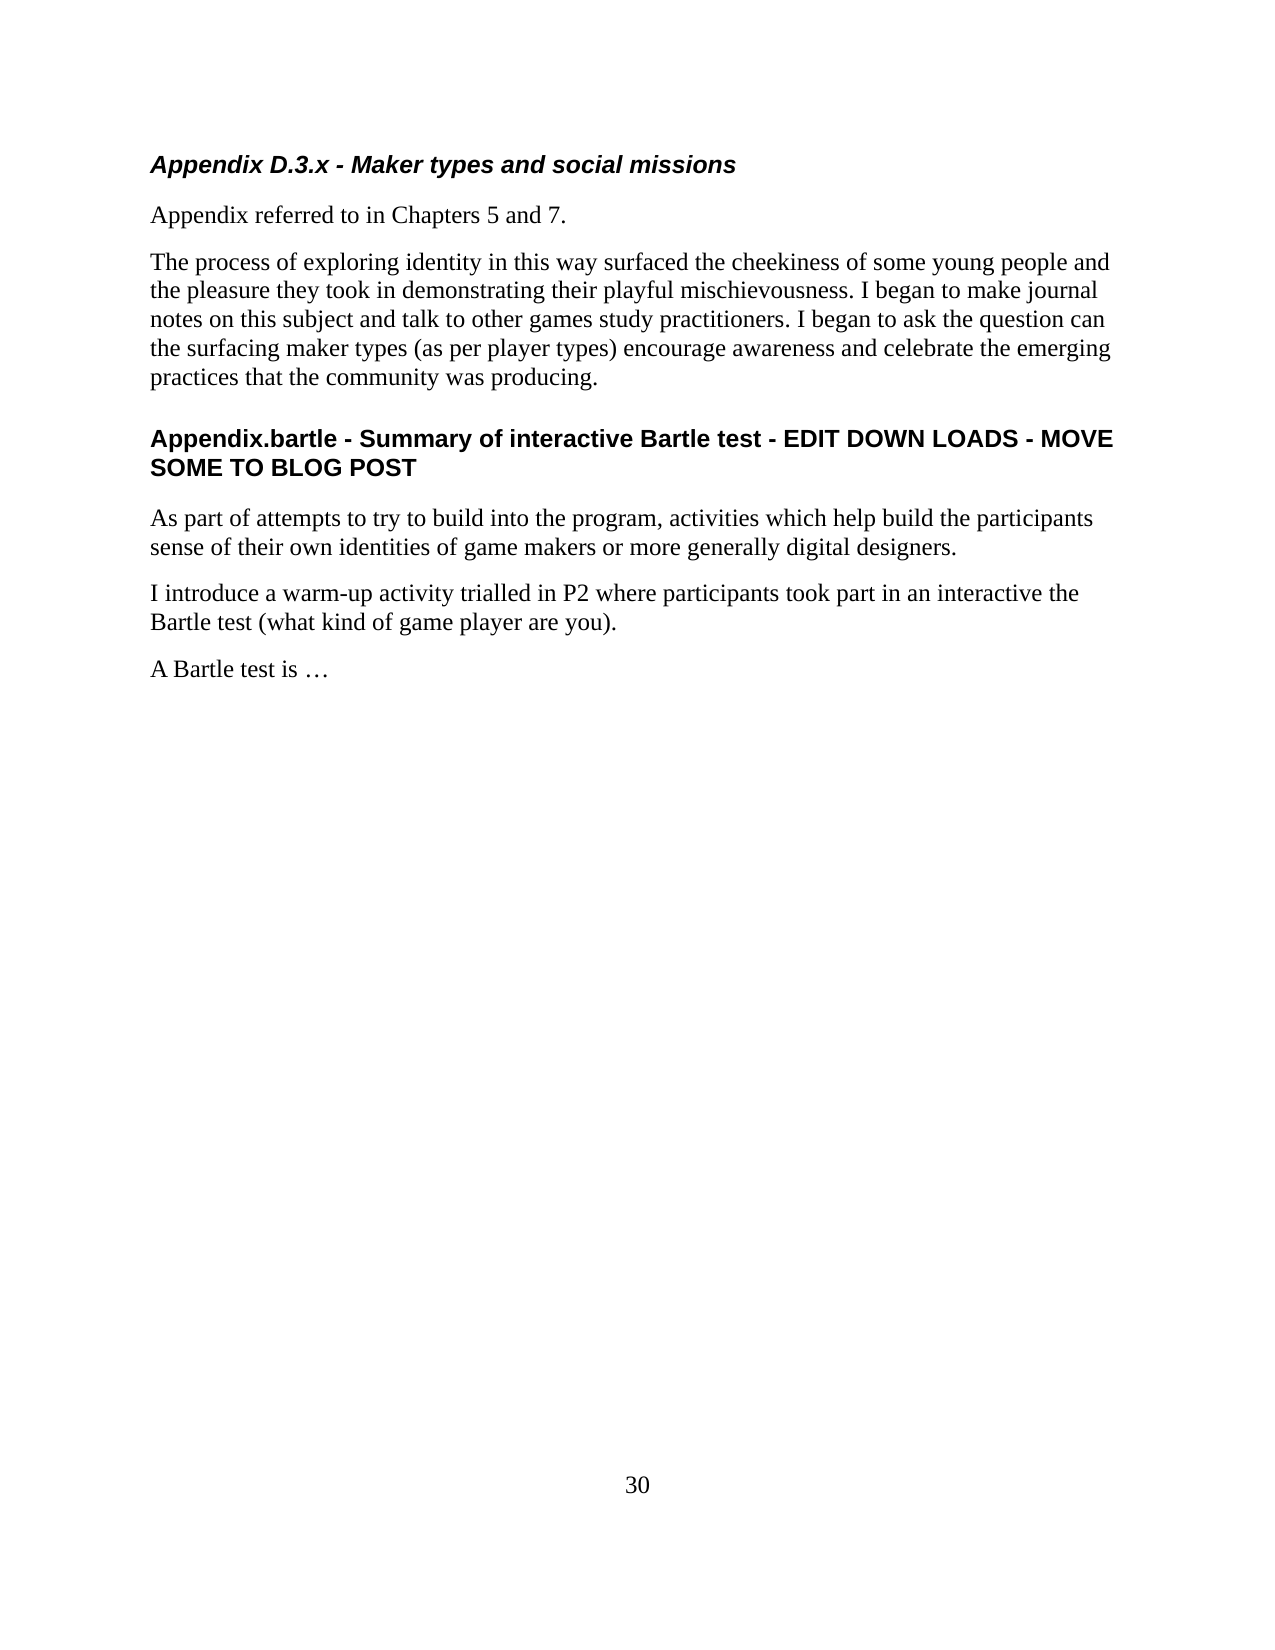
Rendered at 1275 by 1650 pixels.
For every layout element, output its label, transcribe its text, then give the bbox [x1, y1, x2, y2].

text Appendix referred to in Chapters 5 and 7. [150, 200, 1125, 229]
text As part of attempts to try to build into the program, activities which help build the participants sense of their own identities of game makers or more generally digital designers. [150, 503, 1125, 560]
subtitle Appendix D.3.x - Maker types and social missions [150, 150, 1125, 178]
text I introduce a warm-up activity trialled in P2 where participants took part in an interactive the Bartle test (what kind of game player are you). [150, 578, 1125, 636]
subtitle Appendix.bartle - Summary of interactive Bartle test - EDIT DOWN LOADS - MOVE SOME TO BLOG POST [150, 424, 1125, 481]
text The process of exploring identity in this way surfaced the cheekiness of some young people and the pleasure they took in demonstrating their playful mischievousness. I began to make journal notes on this subject and talk to other games study practitioners. I began to ask the question can the surfacing maker types (as per player types) encourage awareness and celebrate the emerging practices that the community was producing. [150, 247, 1125, 390]
text A Bartle test is … [150, 654, 1125, 682]
